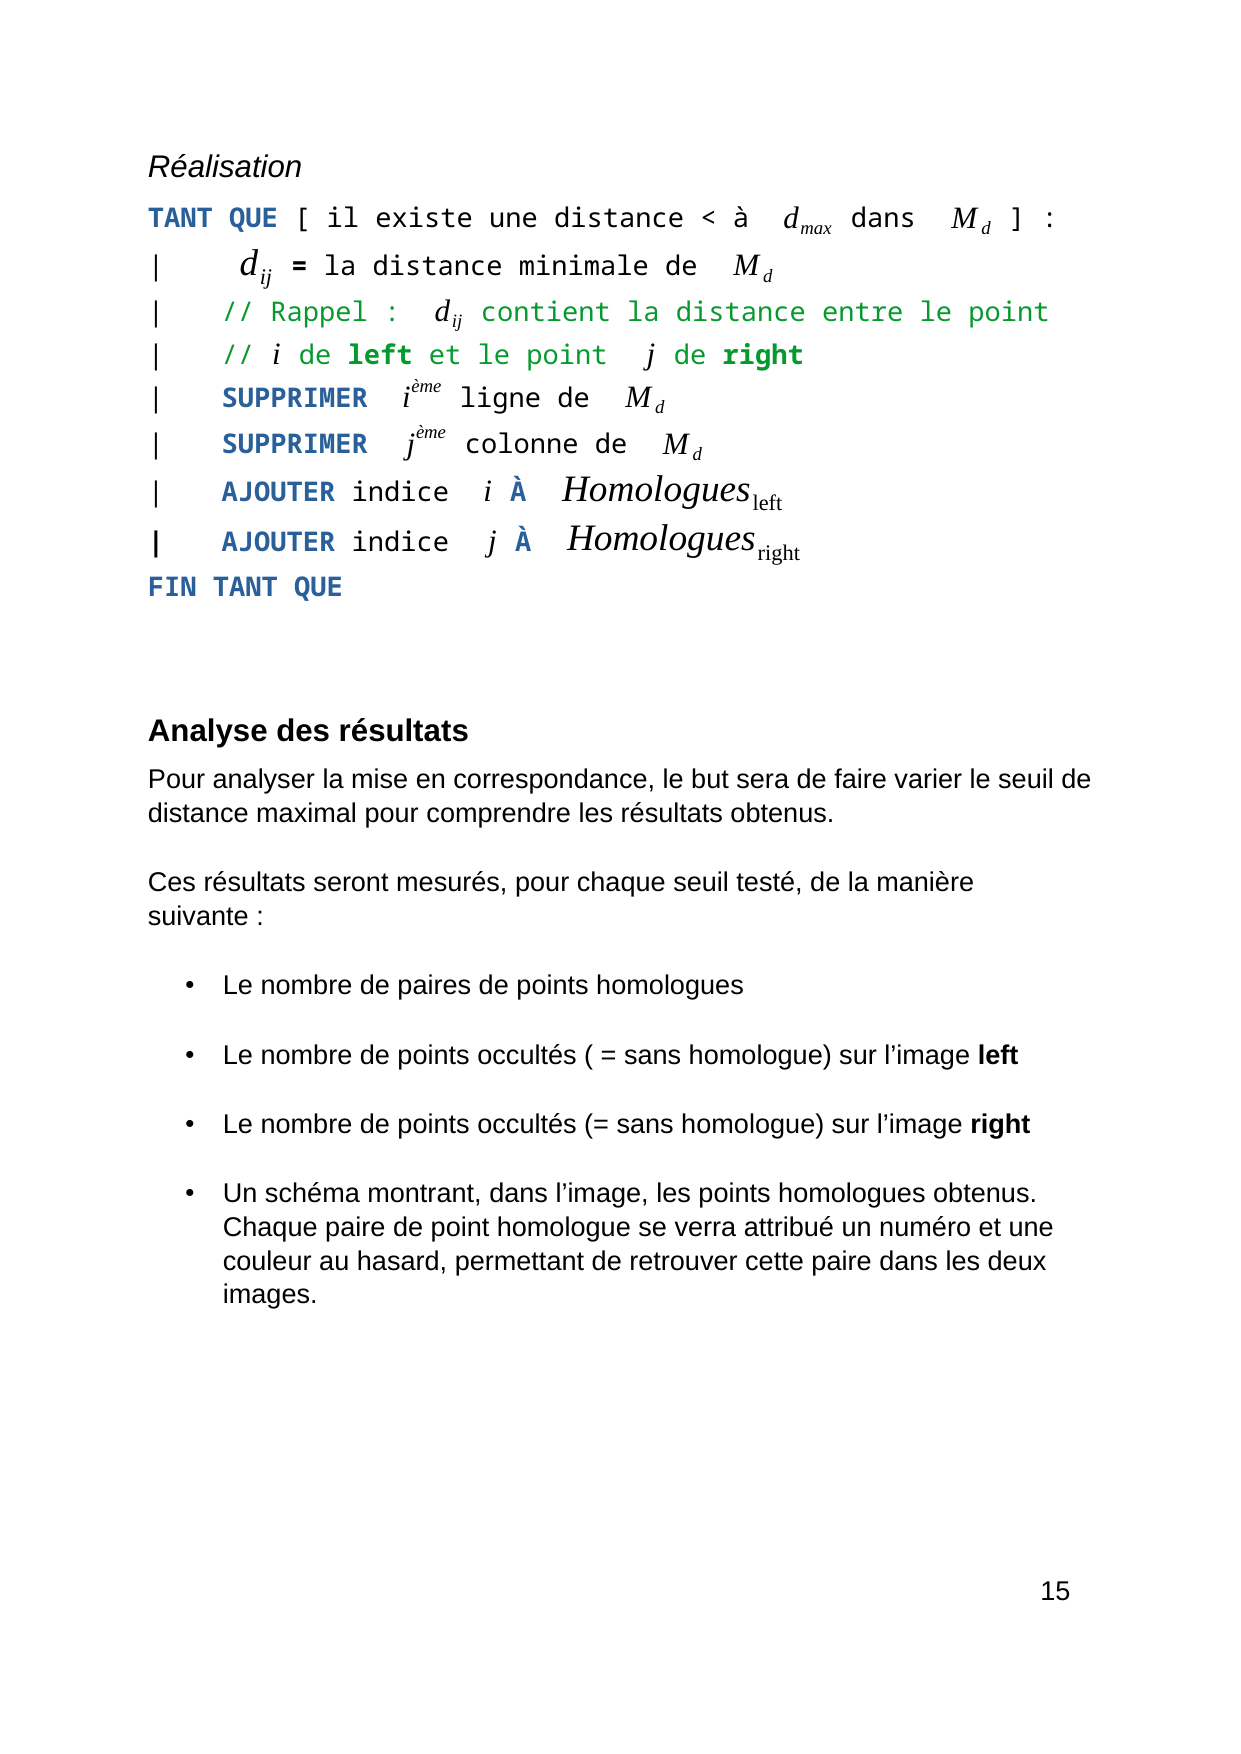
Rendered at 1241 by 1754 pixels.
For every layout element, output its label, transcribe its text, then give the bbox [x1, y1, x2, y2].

text Réalisation [148, 148, 1093, 183]
list Le nombre de paires de points homologues [185, 969, 1093, 1001]
text Pour analyser la mise en correspondance, le but sera de faire varier le seuil de distance maximal pour comprendre les résultats obtenus. [148, 763, 1093, 828]
text Analyse des résultats [148, 712, 1093, 748]
list Un schéma montrant, dans l’image, les points homologues obtenus. Chaque paire de point homologue se verra attribué un numéro et une couleur au hasard, permettant de retrouver cette paire dans les deux images. [185, 1177, 1093, 1310]
list Le nombre de points occultés ( = sans homologue) sur l’image left [185, 1039, 1093, 1070]
text TANT QUE [ il existe une distance < à dans ] : | = la distance minimale de | // Rappel : contient la distance entre le point | //de left et le point de right | SUPPRIMER ligne de | SUPPRIMER colonne de | AJOUTER indice À | AJOUTER indice À FIN TANT QUE [148, 199, 1093, 605]
list Le nombre de points occultés (= sans homologue) sur l’image right [185, 1108, 1093, 1139]
text Ces résultats seront mesurés, pour chaque seuil testé, de la manière suivante : [148, 866, 1093, 931]
